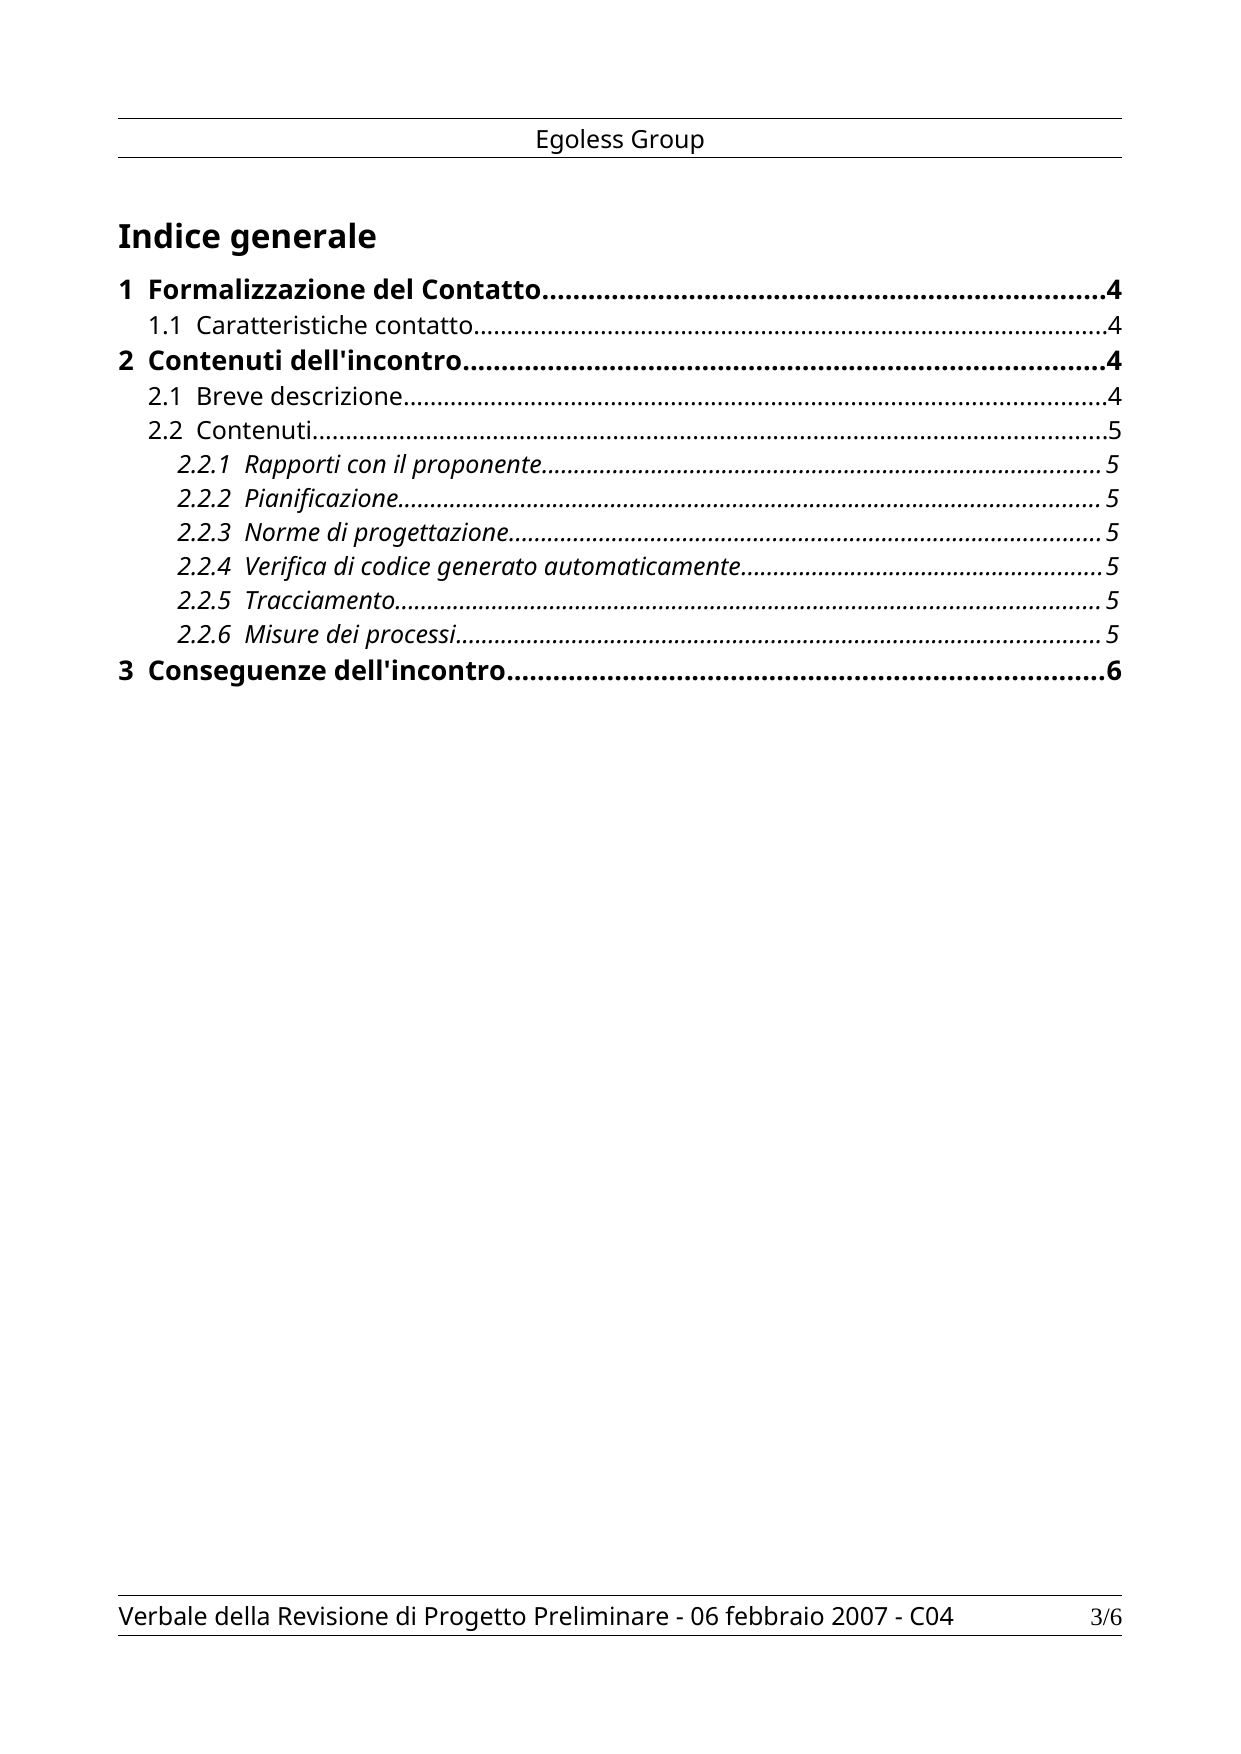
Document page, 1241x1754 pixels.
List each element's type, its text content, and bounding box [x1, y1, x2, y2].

text 1 Formalizzazione del Contatto 4 [118, 271, 1122, 308]
text 2.1 Breve descrizione 4 [148, 379, 1122, 413]
text 2.2.5 Tracciamento 5 [177, 583, 1122, 617]
text 2 Contenuti dell'incontro 4 [118, 342, 1122, 379]
text 2.2.1 Rapporti con il proponente 5 [177, 447, 1122, 481]
text 1.1 Caratteristiche contatto 4 [148, 308, 1122, 342]
subtitle Indice generale [118, 213, 1122, 258]
text 2.2.3 Norme di progettazione 5 [177, 515, 1122, 549]
text 3 Conseguenze dell'incontro 6 [118, 651, 1122, 688]
text 2.2.2 Pianificazione 5 [177, 481, 1122, 515]
text 2.2.4 Verifica di codice generato automaticamente 5 [177, 549, 1122, 583]
text 2.2.6 Misure dei processi 5 [177, 617, 1122, 651]
text 2.2 Contenuti 5 [148, 413, 1122, 447]
